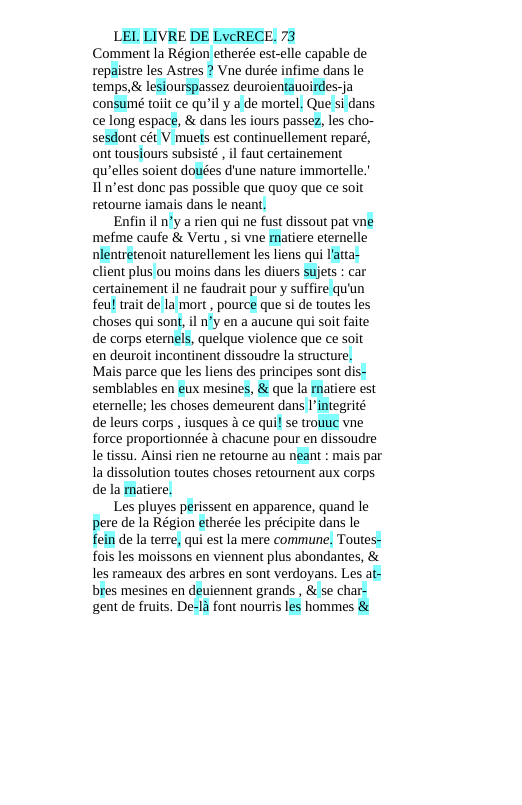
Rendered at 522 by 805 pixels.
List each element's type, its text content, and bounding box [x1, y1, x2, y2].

text Les pluyes perissent en apparence, quand le pere de la Région etherée les précipite dans le fein de la terre, qui est la mere commune. Toutes- fois les moissons en viennent plus abondantes, & les rameaux des arbres en sont verdoyans. Les at- bres mesines en deuiennent grands , & se char- gent de fruits. De-là font nourris les hommes & [92, 497, 477, 615]
text Enfin il n’y a rien qui ne fust dissout pat vne mefme caufe & Vertu , si vne rnatiere eternelle nlentretenoit naturellement les liens qui l'atta- client plus ou moins dans les diuers sujets : car certainement il ne faudrait pour y suffire qu'un feu! trait de la mort , pource que si de toutes les choses qui sont, il n’y en a aucune qui soit faite de corps eternels, quelque violence que ce soit en deuroit incontinent dissoudre la structure. Mais parce que les liens des principes sont dis- semblables en eux mesines, & que la rnatiere est eternelle; les choses demeurent dans l’integrité de leurs corps , iusques à ce qui! se trouuc vne force proportionnée à chacune pour en dissoudre le tissu. Ainsi rien ne retourne au neant : mais par la dissolution toutes choses retournent aux corps de la rnatiere. [92, 212, 477, 497]
text LEI. LIVRE DE LvcRECE. 73 Comment la Région etherée est-elle capable de repaistre les Astres ? Vne durée infime dans le temps,& lesiourspassez deuroientauoirdes-ja consumé toiit ce qu’il y a de mortel. Que si dans ce long espace, & dans les iours passez, les cho- sesdont cét V muets est continuellement reparé, ont tousiours subsisté , il faut certainement qu’elles soient douées d'une nature immortelle.' Il n’est donc pas possible que quoy que ce soit retourne iamais dans le neant. [92, 28, 477, 212]
